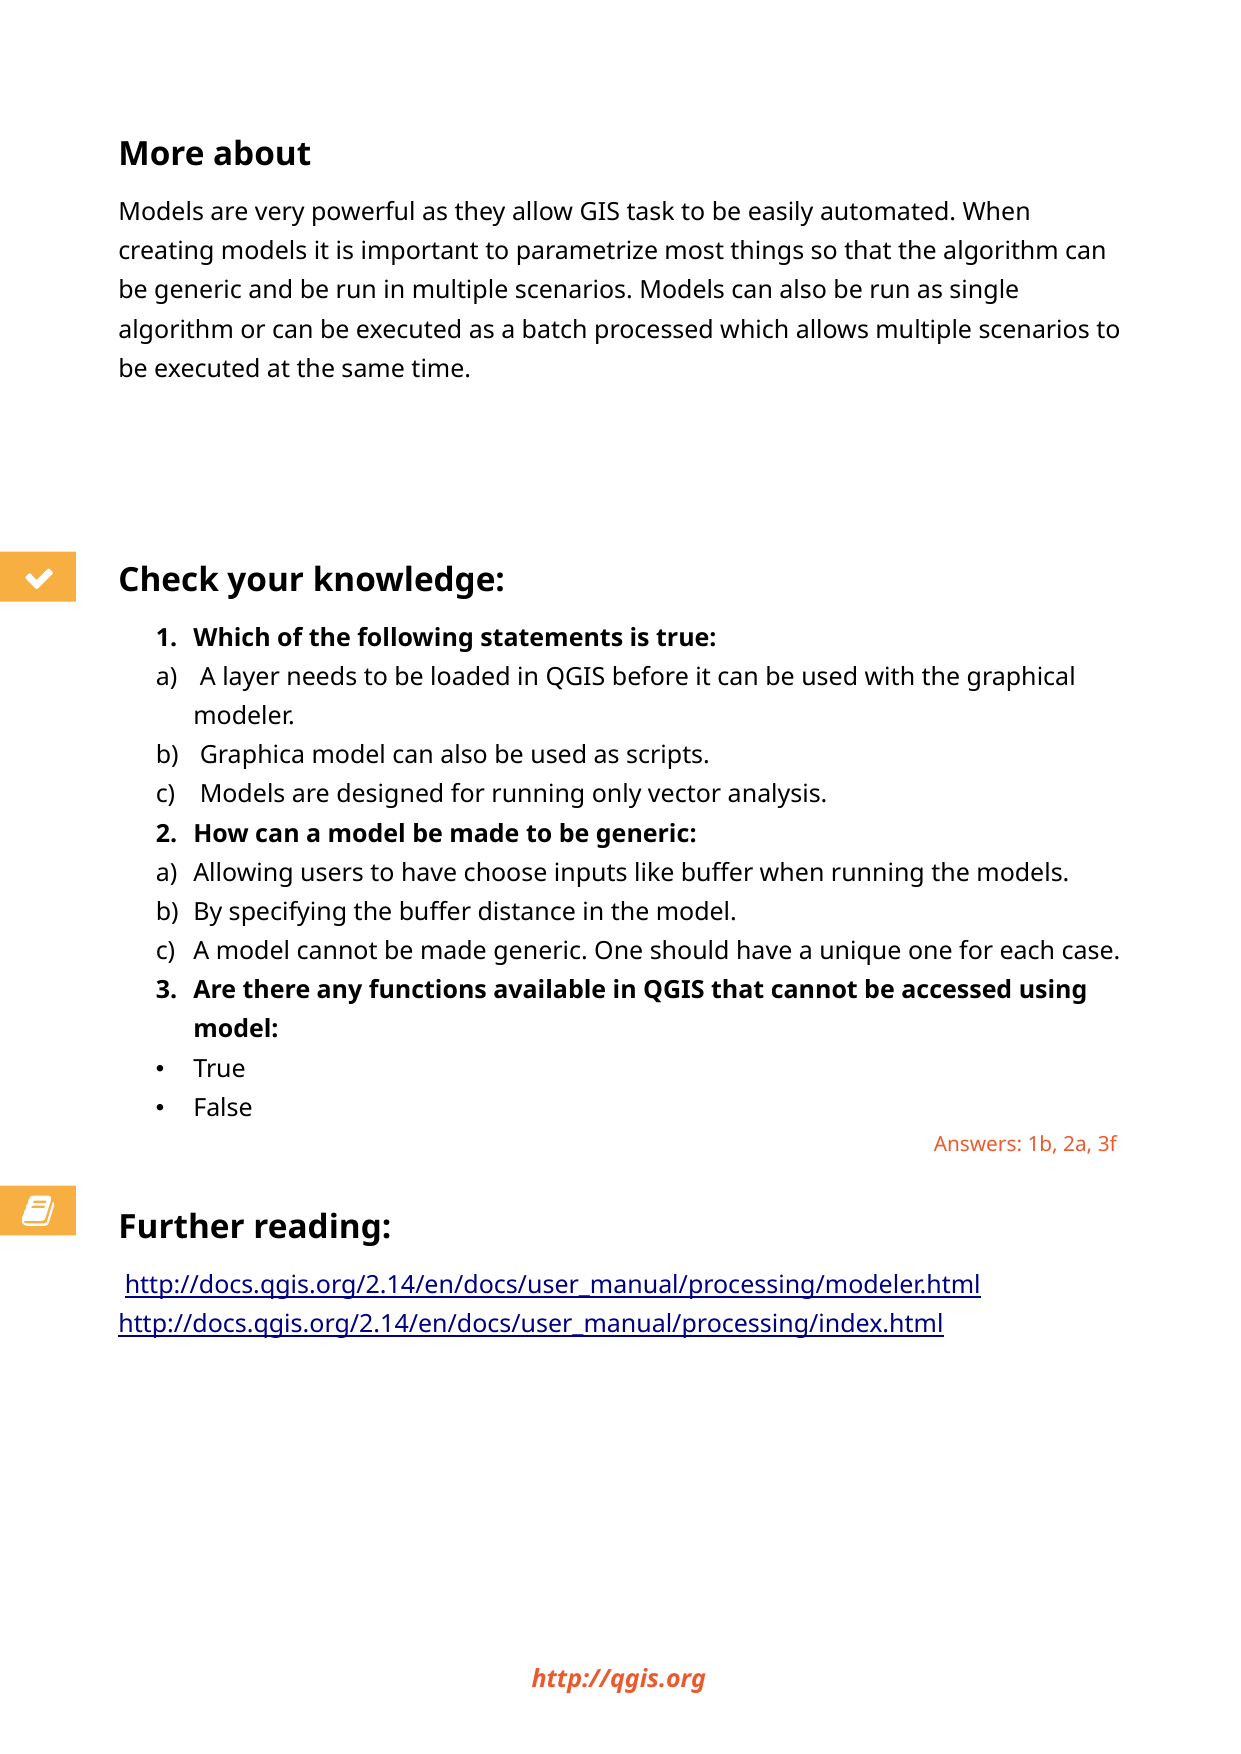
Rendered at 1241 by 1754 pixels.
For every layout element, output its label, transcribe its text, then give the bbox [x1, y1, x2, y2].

list Graphica model can also be used as scripts. [156, 737, 1122, 771]
text http://docs.qgis.org/2.14/en/docs/user_manual/processing/index.html [118, 1306, 1122, 1340]
list A model cannot be made generic. One should have a unique one for each case. [156, 933, 1122, 967]
text Answers: 1b, 2a, 3f [118, 1129, 1122, 1157]
subtitle More about [118, 130, 1122, 175]
text Models are very powerful as they allow GIS task to be easily automated. When creating models it is important to parametrize most things so that the algorithm can be generic and be run in multiple scenarios. Models can also be run as single algorithm or can be executed as a batch processed which allows multiple scenarios to be executed at the same time. [118, 194, 1122, 384]
list Models are designed for running only vector analysis. [156, 776, 1122, 810]
list Allowing users to have choose inputs like buffer when running the models. [156, 854, 1122, 888]
list Are there any functions available in QGIS that cannot be accessed using model: [156, 972, 1122, 1045]
text http://docs.qgis.org/2.14/en/docs/user_manual/processing/modeler.html [118, 1267, 1122, 1301]
list True [156, 1050, 1122, 1084]
list Which of the following statements is true: [156, 619, 1122, 653]
subtitle Further reading: [118, 1203, 1122, 1248]
list By specifying the buffer distance in the model. [156, 894, 1122, 928]
list A layer needs to be loaded in QGIS before it can be used with the graphical modeler. [156, 659, 1122, 732]
list How can a model be made to be generic: [156, 815, 1122, 849]
subtitle Check your knowledge: [118, 556, 1122, 601]
list False [156, 1089, 1122, 1123]
